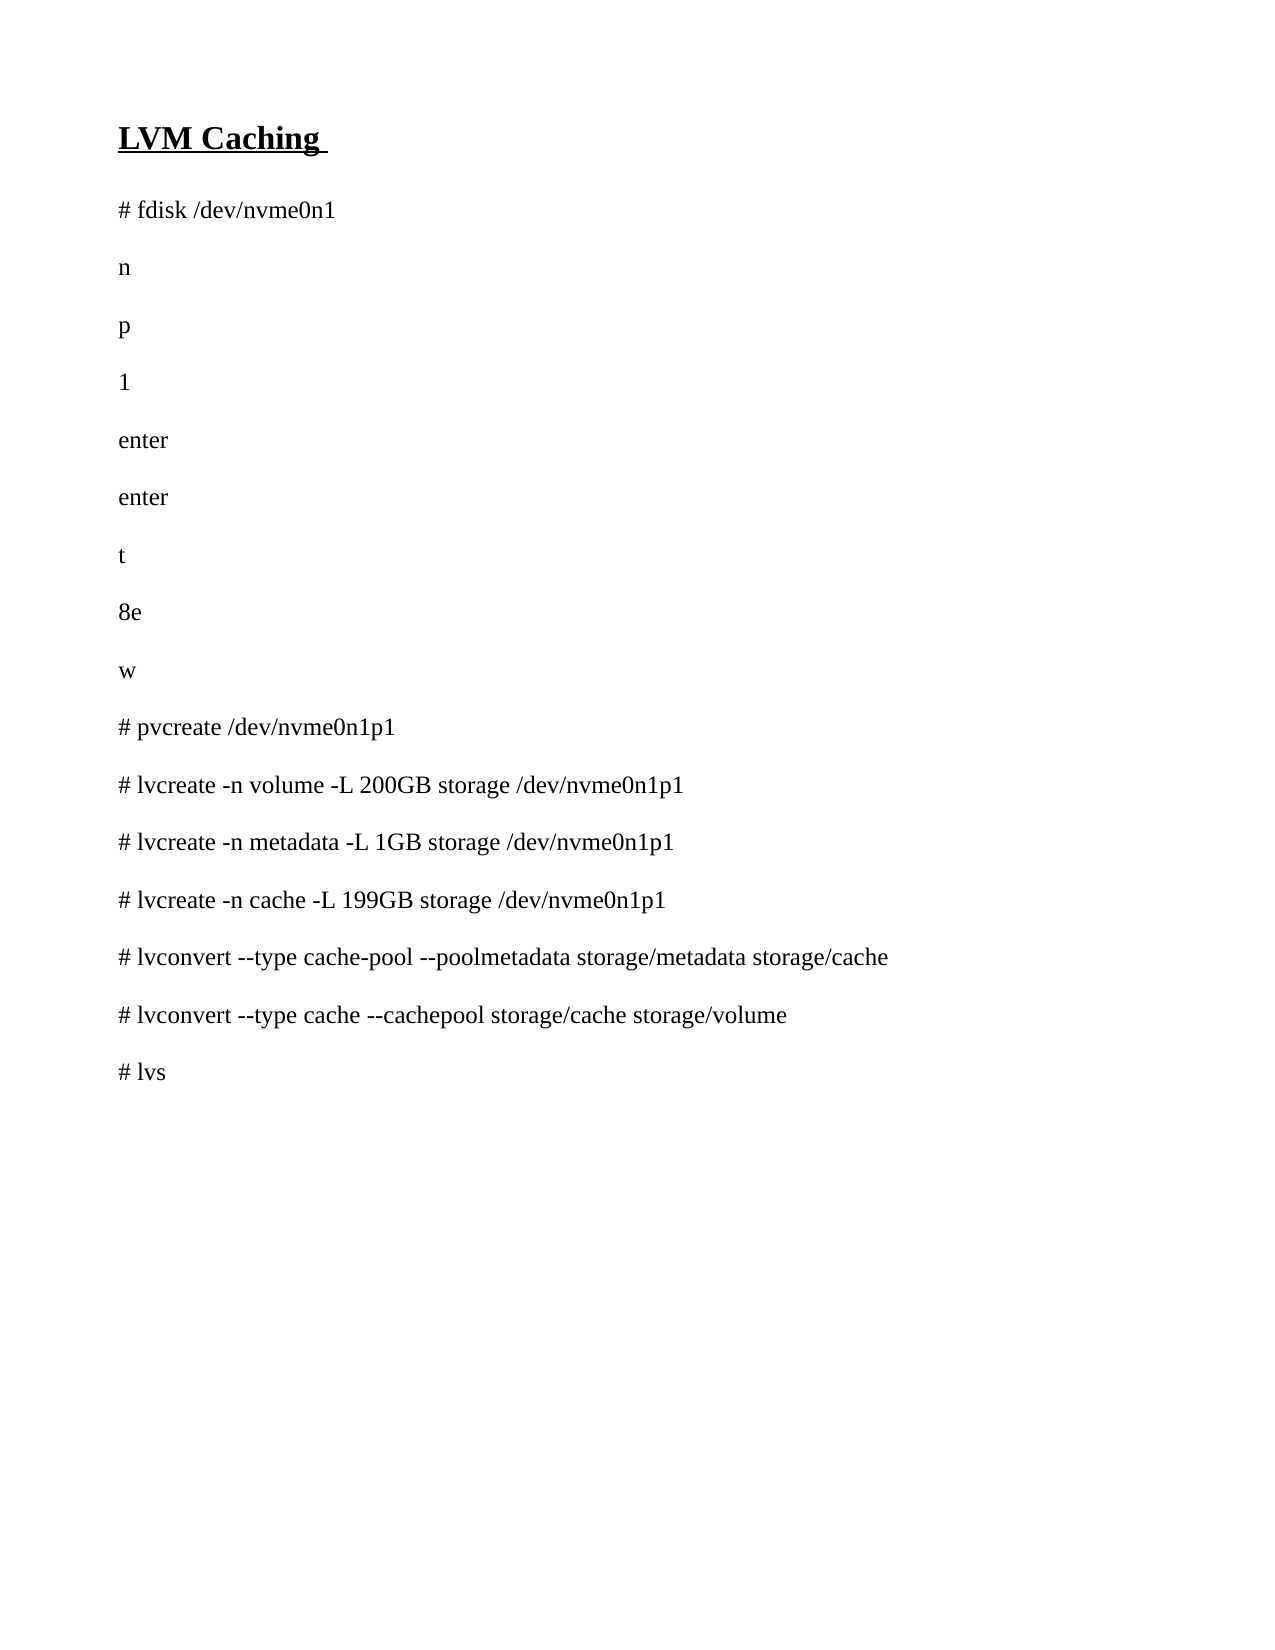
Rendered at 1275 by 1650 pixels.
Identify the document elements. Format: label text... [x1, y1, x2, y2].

text # lvcreate -n volume -L 200GB storage /dev/nvme0n1p1 [118, 770, 1157, 798]
text # lvcreate -n cache -L 199GB storage /dev/nvme0n1p1 [118, 885, 1157, 913]
text LVM Caching [118, 118, 1157, 156]
text # lvconvert --type cache-pool --poolmetadata storage/metadata storage/cache [118, 942, 1157, 971]
text # fdisk /dev/nvme0n1 [118, 195, 1157, 223]
text # lvcreate -n metadata -L 1GB storage /dev/nvme0n1p1 [118, 827, 1157, 856]
text enter [118, 482, 1157, 511]
text w [118, 655, 1157, 683]
text # pvcreate /dev/nvme0n1p1 [118, 712, 1157, 741]
text n [118, 252, 1157, 281]
text t [118, 540, 1157, 568]
text enter [118, 425, 1157, 453]
text p [118, 310, 1157, 338]
text # lvs [118, 1057, 1157, 1086]
text # lvconvert --type cache --cachepool storage/cache storage/volume [118, 1000, 1157, 1028]
text 1 [118, 367, 1157, 396]
text 8e [118, 597, 1157, 626]
